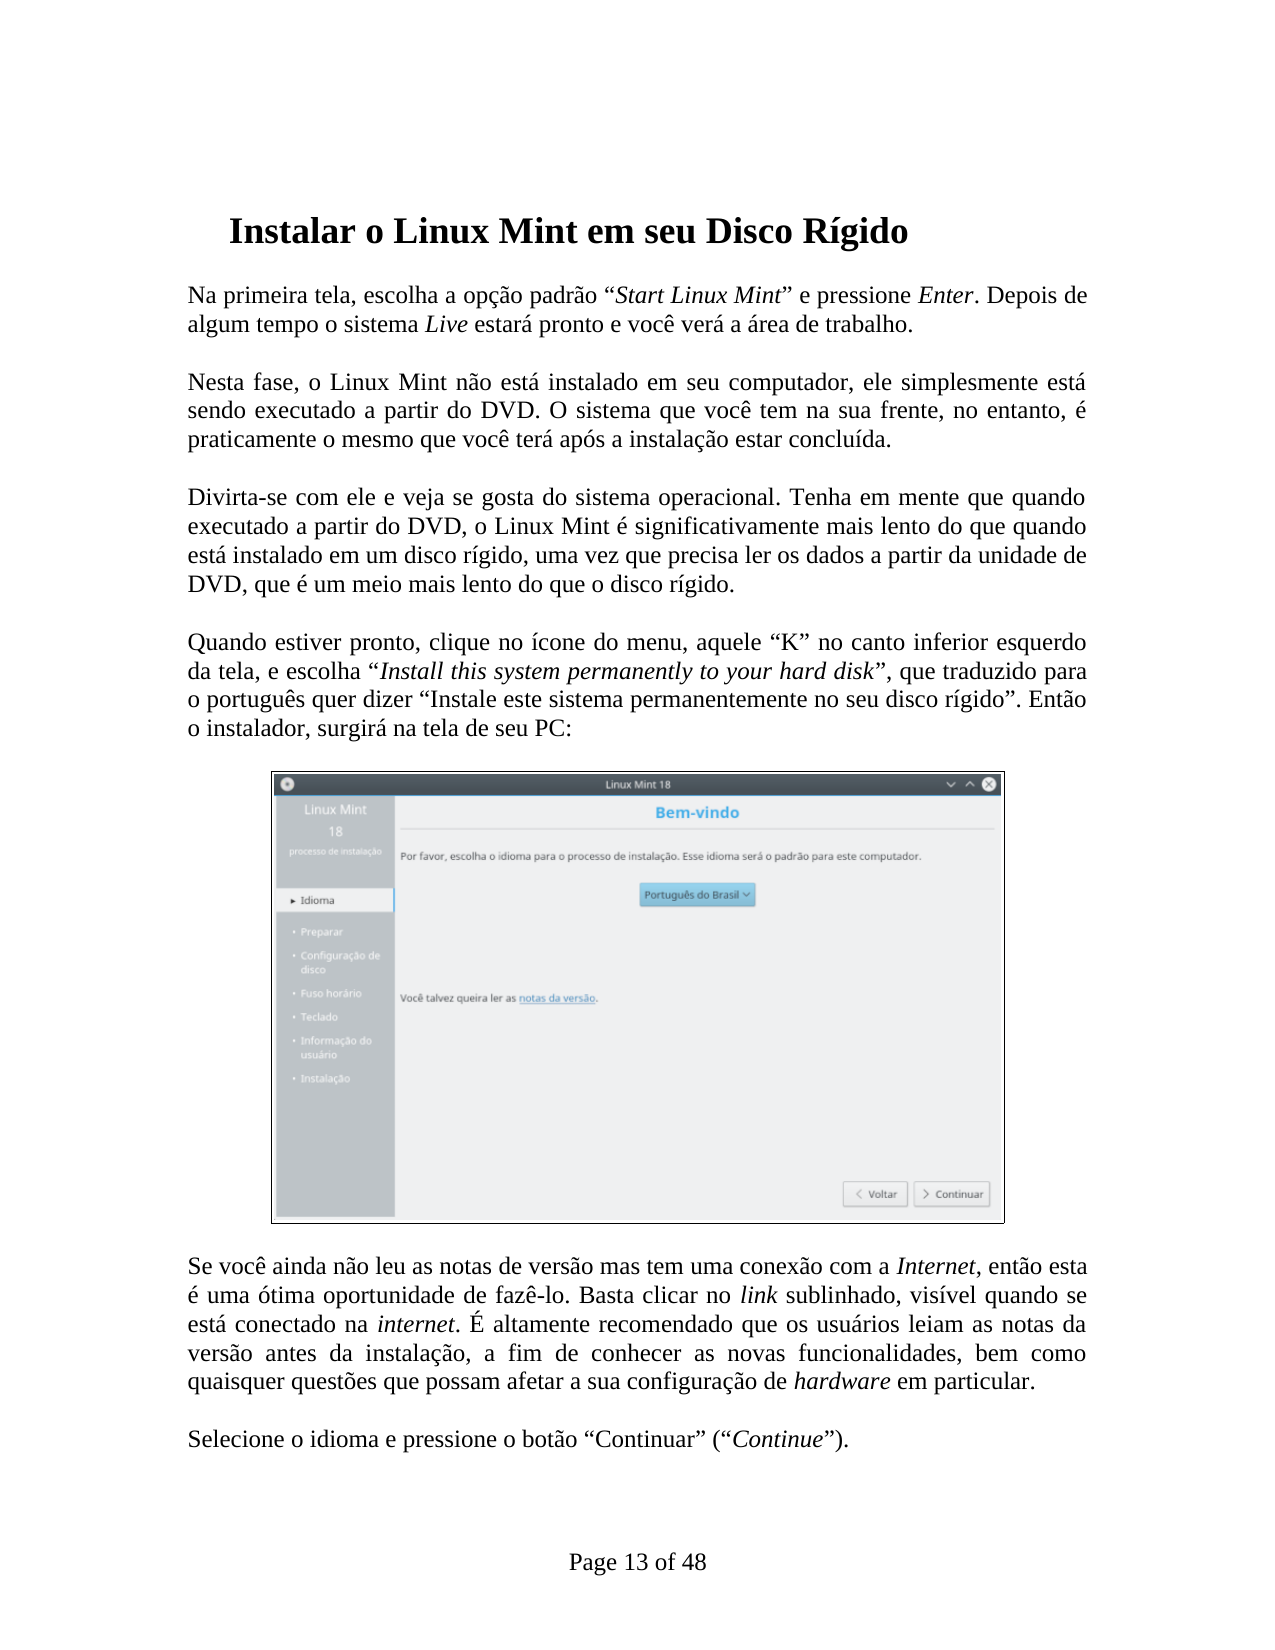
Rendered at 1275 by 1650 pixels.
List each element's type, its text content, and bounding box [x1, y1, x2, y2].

text Na primeira tela, escolha a opção padrão “Start Linux Mint” e pressione Enter. Depois de algum tempo o sistema Live estará pronto e você verá a área de trabalho. [187, 281, 1087, 338]
text Nesta fase, o Linux Mint não está instalado em seu computador, ele simplesmente está sendo executado a partir do DVD. O sistema que você tem na sua frente, no entanto, é praticamente o mesmo que você terá após a instalação estar concluída. [187, 367, 1087, 453]
text Quando estiver pronto, clique no ícone do menu, aquele “K” no canto inferior esquerdo da tela, e escolha “Install this system permanently to your hard disk”, que traduzido para o português quer dizer “Instale este sistema permanentemente no seu disco rígido”. Então o instalador, surgirá na tela de seu PC: [187, 627, 1087, 742]
picture [274, 774, 1001, 1220]
text Selecione o idioma e pressione o botão “Continuar” (“Continue”). [187, 1424, 1087, 1453]
text Se você ainda não leu as notas de versão mas tem uma conexão com a Internet, então esta é uma ótima oportunidade de fazê-lo. Basta clicar no link sublinhado, visível quando se está conectado na internet. É altamente recomendado que os usuários leiam as notas da versão antes da instalação, a fim de conhecer as novas funcionalidades, bem como quaisquer questões que possam afetar a sua configuração de hardware em particular. [187, 1251, 1087, 1395]
text Divirta-se com ele e veja se gosta do sistema operacional. Tenha em mente que quando executado a partir do DVD, o Linux Mint é significativamente mais lento do que quando está instalado em um disco rígido, uma vez que precisa ler os dados a partir da unidade de DVD, que é um meio mais lento do que o disco rígido. [187, 482, 1087, 597]
subtitle Instalar o Linux Mint em seu Disco Rígido [187, 208, 1087, 251]
